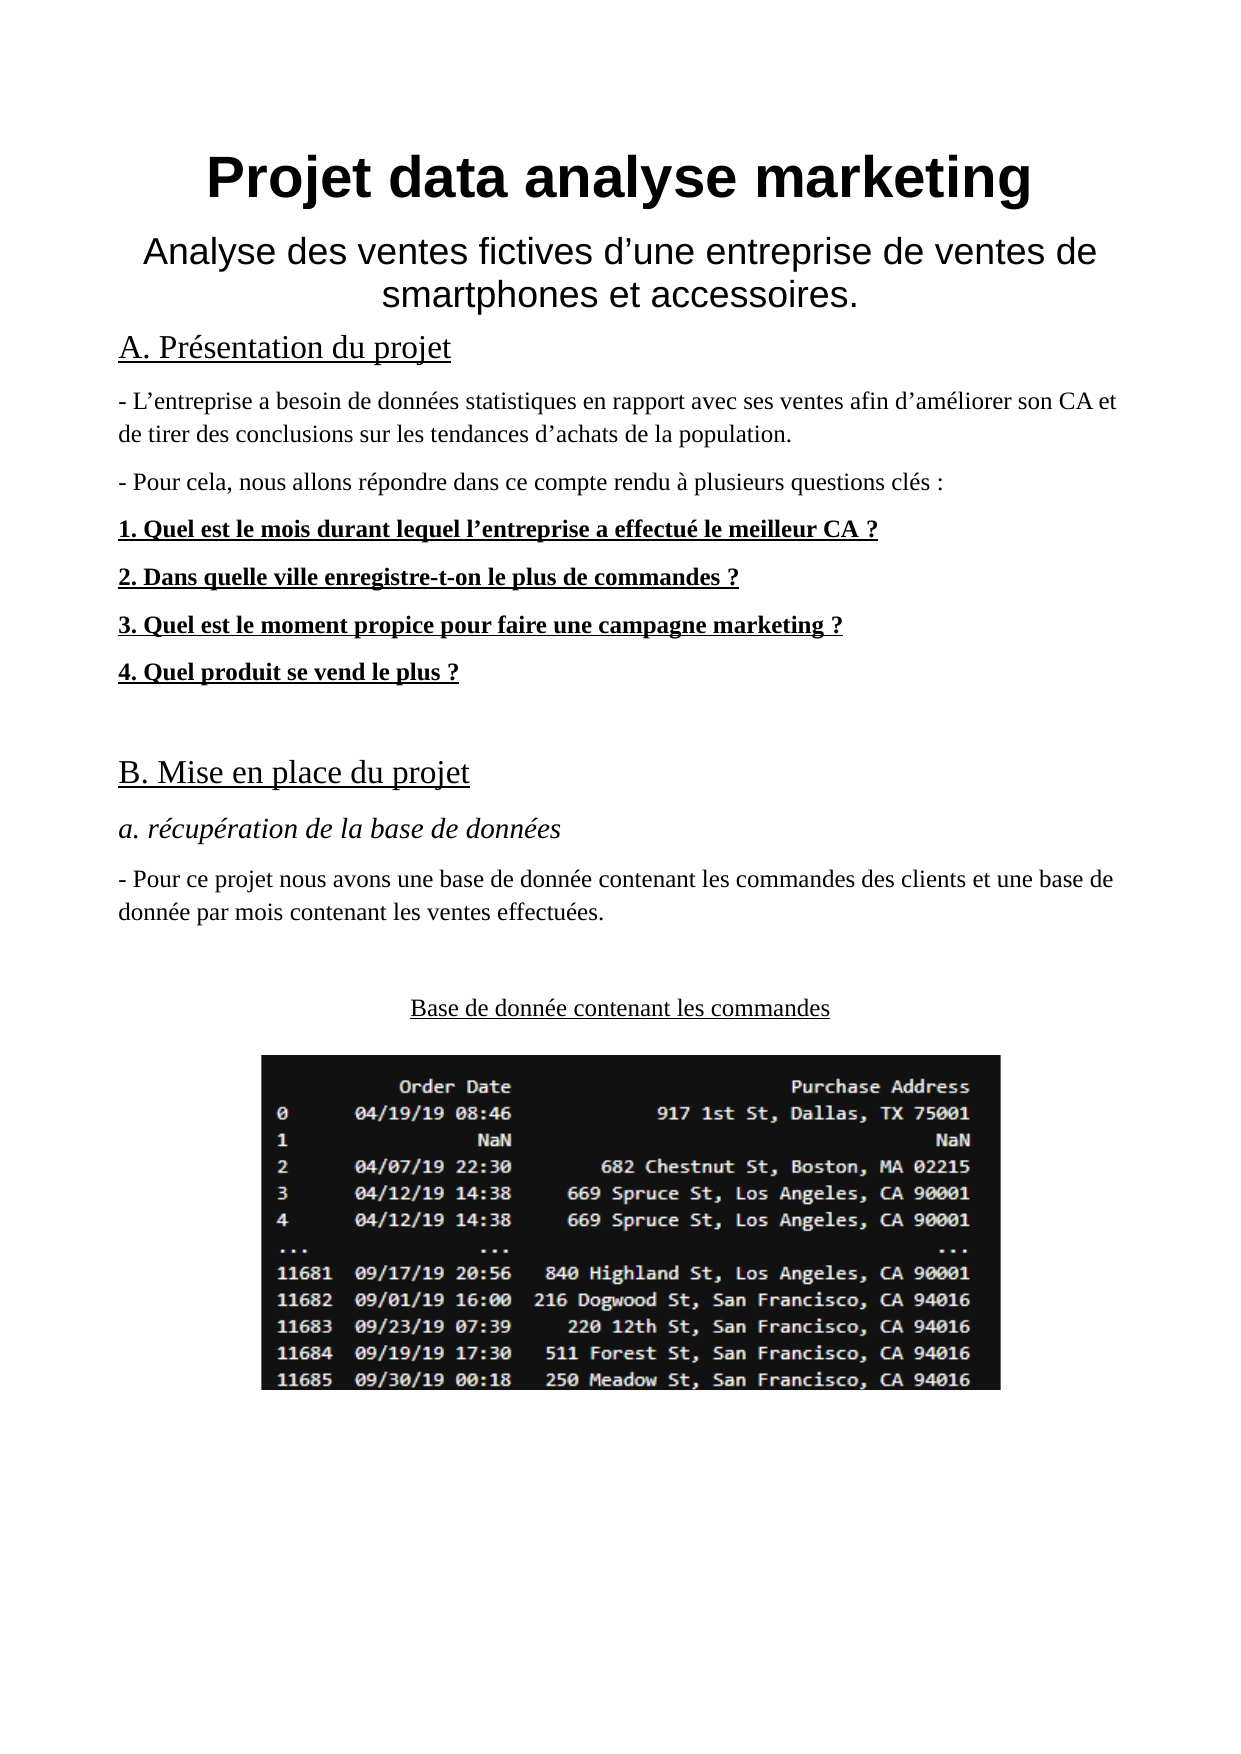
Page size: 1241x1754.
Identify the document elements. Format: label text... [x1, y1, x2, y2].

text - L’entreprise a besoin de données statistiques en rapport avec ses ventes afin d’améliorer son CA et de tirer des conclusions sur les tendances d’achats de la population. [118, 386, 1122, 448]
text - Pour cela, nous allons répondre dans ce compte rendu à plusieurs questions clés : [118, 467, 1122, 496]
text 3. Quel est le moment propice pour faire une campagne marketing ? [118, 610, 1122, 638]
title Projet data analyse marketing [118, 143, 1122, 210]
text 1. Quel est le mois durant lequel l’entreprise a effectué le meilleur CA ? [118, 514, 1122, 543]
text 4. Quel produit se vend le plus ? [118, 657, 1122, 686]
text Base de donnée contenant les commandes [118, 993, 1122, 1021]
text a. récupération de la base de données [118, 811, 1122, 845]
text 2. Dans quelle ville enregistre-t-on le plus de commandes ? [118, 562, 1122, 591]
text A. Présentation du projet [118, 328, 1122, 366]
text B. Mise en place du projet [118, 753, 1122, 791]
picture [261, 1055, 1001, 1390]
text - Pour ce projet nous avons une base de donnée contenant les commandes des clients et une base de donnée par mois contenant les ventes effectuées. [118, 864, 1122, 926]
subtitle Analyse des ventes fictives d’une entreprise de ventes de smartphones et accessoires. [118, 229, 1122, 315]
